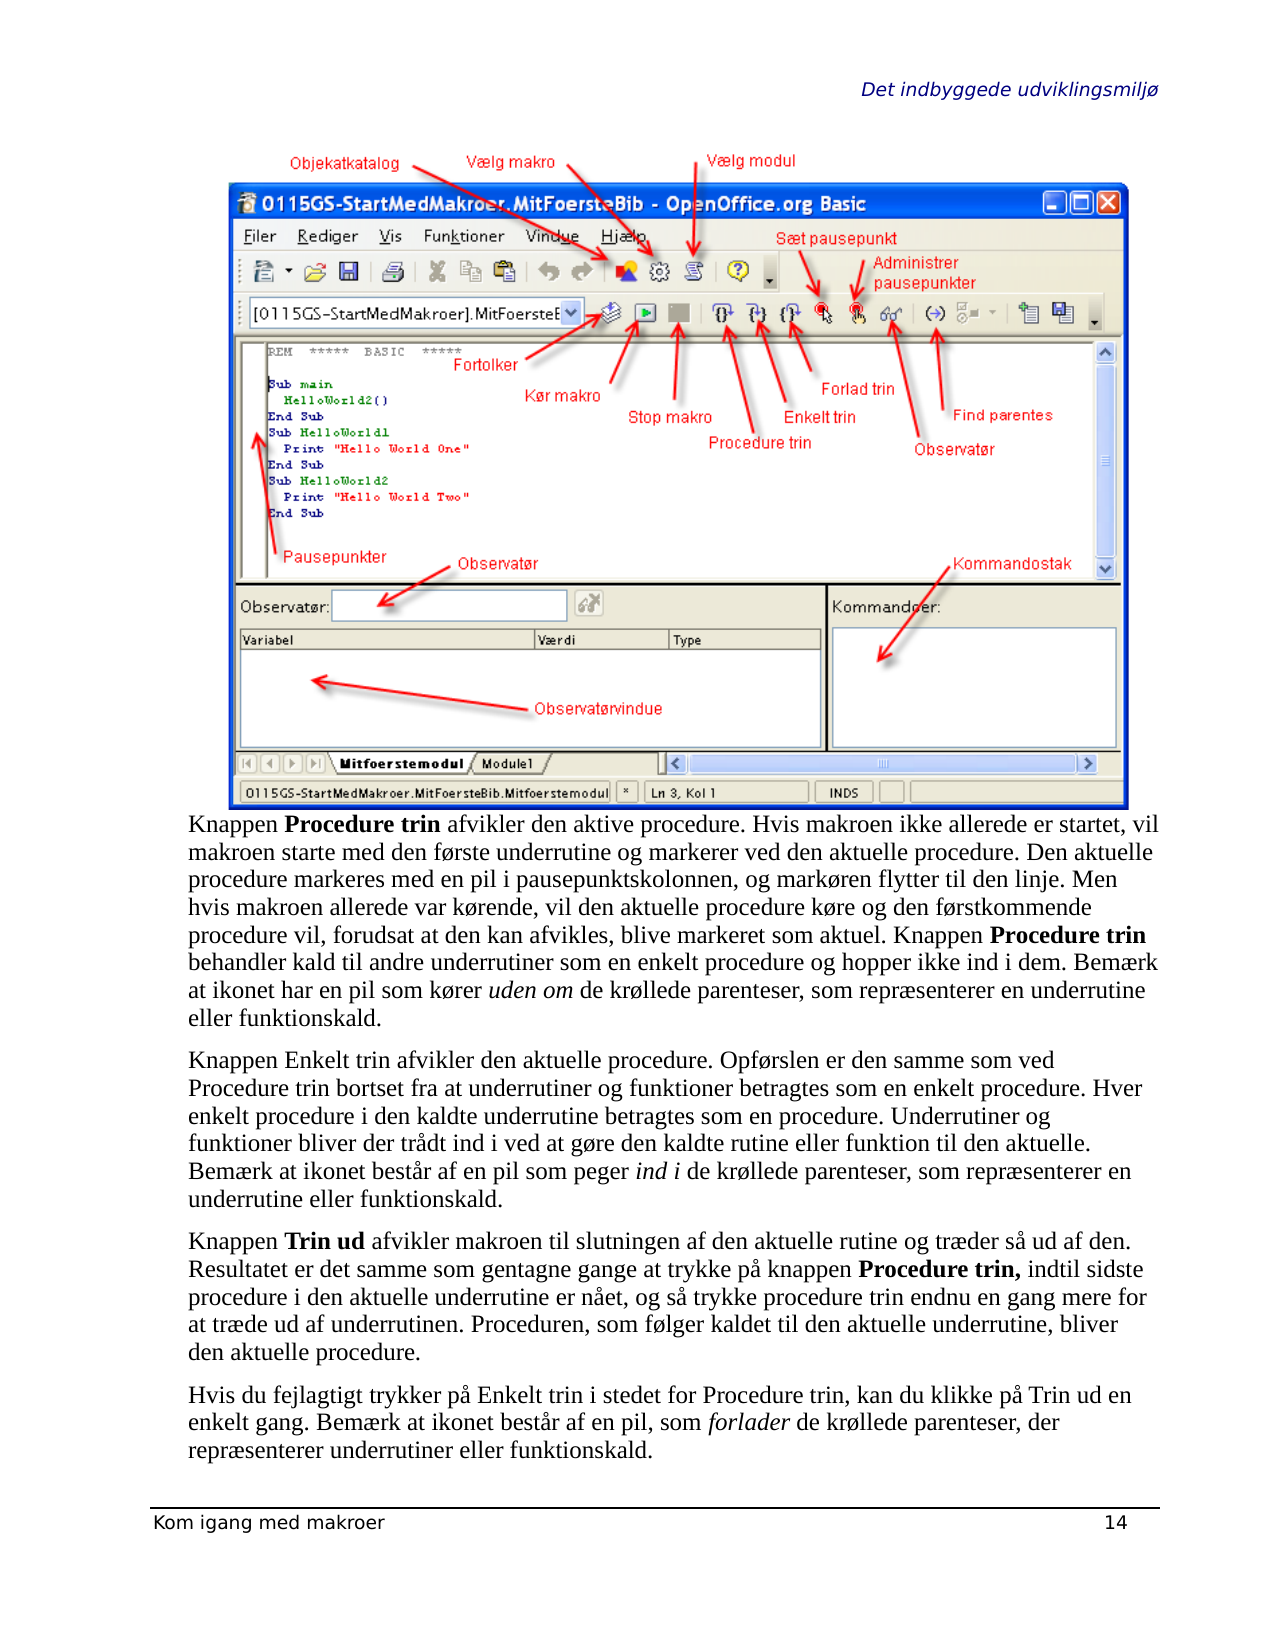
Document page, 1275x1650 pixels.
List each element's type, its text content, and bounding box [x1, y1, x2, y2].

picture [228, 133, 1129, 810]
text Knappen Procedure trin afvikler den aktive procedure. Hvis makroen ikke allerede er startet, vil makroen starte med den første underrutine og markerer ved den aktuelle procedure. Den aktuelle procedure markeres med en pil i pausepunktskolonnen, og markøren flytter til den linje. Men hvis makroen allerede var kørende, vil den aktuelle procedure køre og den førstkommende procedure vil, forudsat at den kan afvikles, blive markeret som aktuel. Knappen Procedure trin behandler kald til andre underrutiner som en enkelt procedure og hopper ikke ind i dem. Bemærk at ikonet har en pil som kører uden om de krøllede parenteser, som repræsenterer en underrutine eller funktionskald. [188, 134, 1160, 1032]
text Hvis du fejlagtigt trykker på Enkelt trin i stedet for Procedure trin, kan du klikke på Trin ud en enkelt gang. Bemærk at ikonet består af en pil, som forlader de krøllede parenteser, der repræsenterer underrutiner eller funktionskald. [188, 1381, 1160, 1464]
text Knappen Enkelt trin afvikler den aktuelle procedure. Opførslen er den samme som ved Procedure trin bortset fra at underrutiner og funktioner betragtes som en enkelt procedure. Hver enkelt procedure i den kaldte underrutine betragtes som en procedure. Underrutiner og funktioner bliver der trådt ind i ved at gøre den kaldte rutine eller funktion til den aktuelle. Bemærk at ikonet består af en pil som peger ind i de krøllede parenteser, som repræsenterer en underrutine eller funktionskald. [188, 1046, 1160, 1213]
text Knappen Trin ud afvikler makroen til slutningen af den aktuelle rutine og træder så ud af den. Resultatet er det samme som gentagne gange at trykke på knappen Procedure trin, indtil sidste procedure i den aktuelle underrutine er nået, og så trykke procedure trin endnu en gang mere for at træde ud af underrutinen. Proceduren, som følger kaldet til den aktuelle underrutine, bliver den aktuelle procedure. [188, 1227, 1160, 1366]
